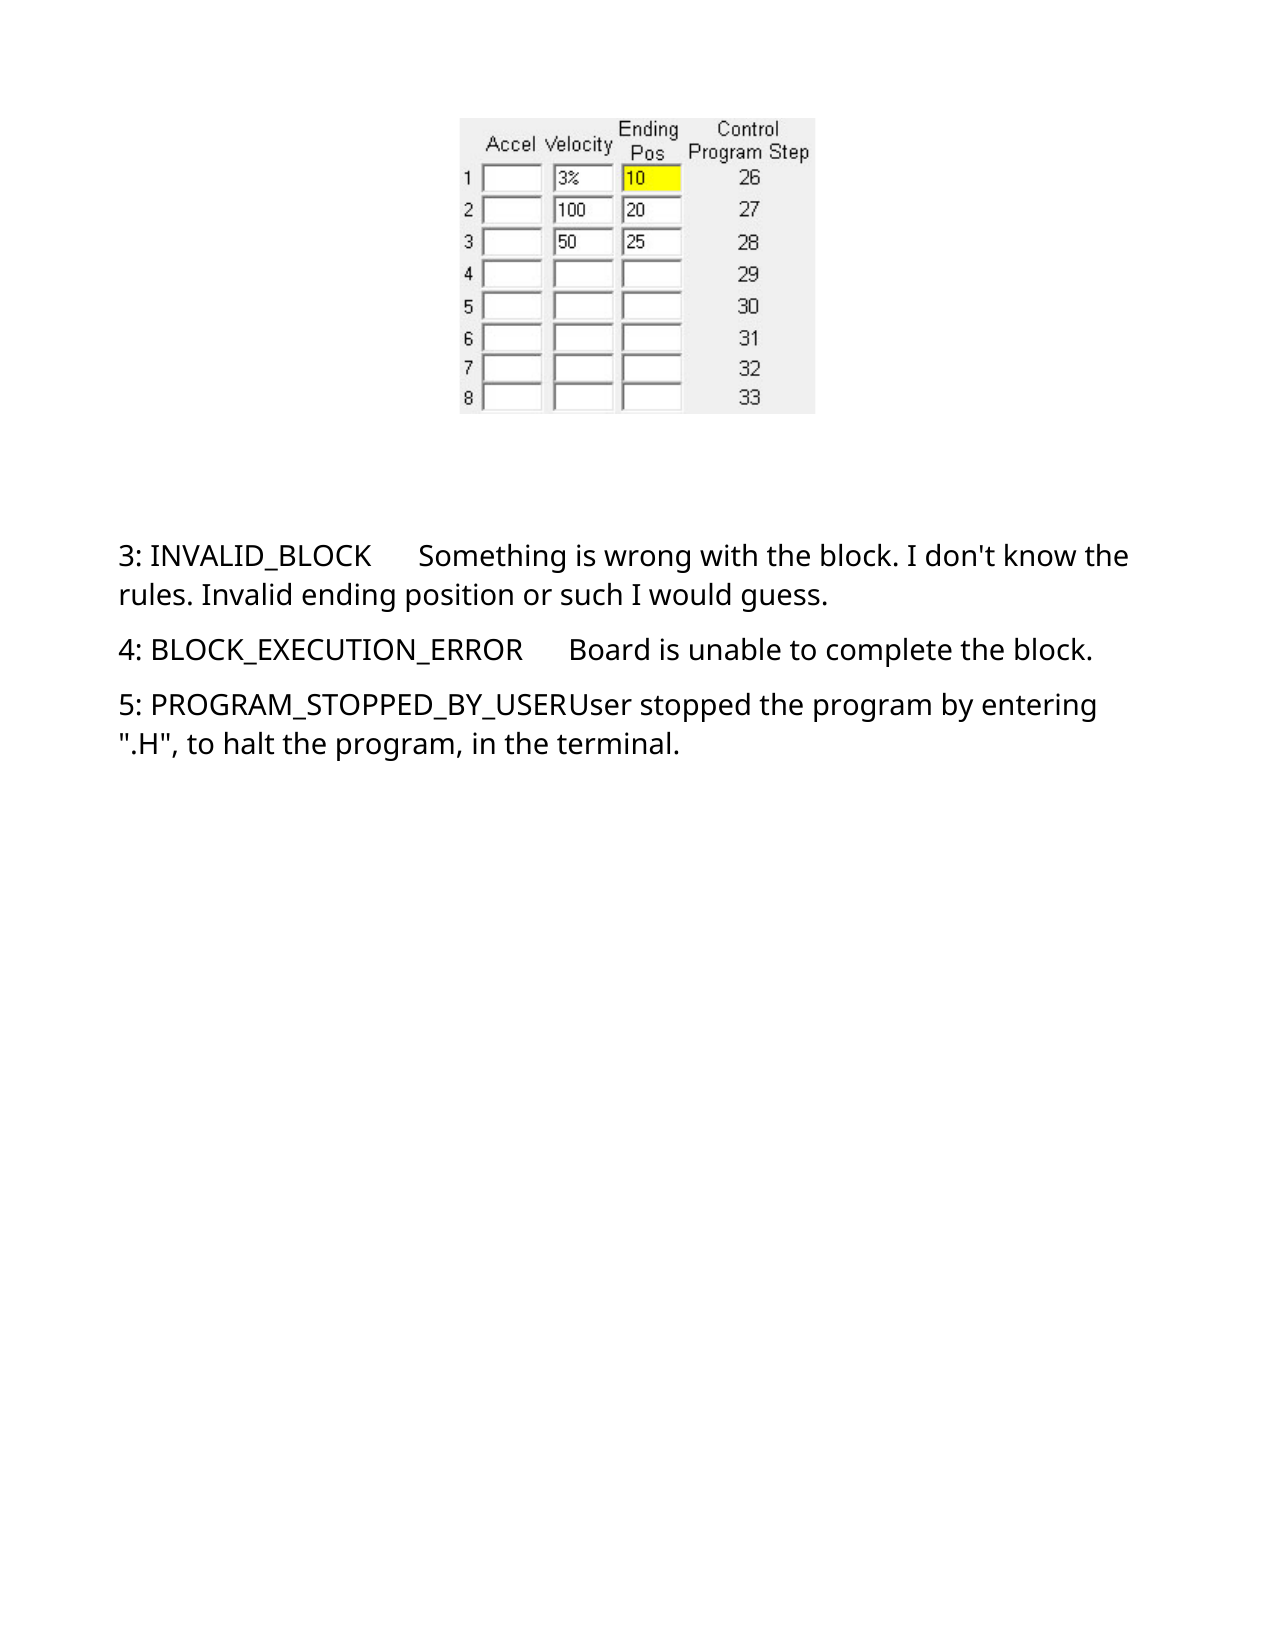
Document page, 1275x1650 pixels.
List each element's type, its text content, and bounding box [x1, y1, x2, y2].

picture [459, 118, 816, 414]
text 4: BLOCK_EXECUTION_ERROR Board is unable to complete the block. [118, 629, 1157, 669]
text 5: PROGRAM_STOPPED_BY_USER User stopped the program by entering ".H", to halt the program, in the terminal. [118, 684, 1157, 763]
text 3: INVALID_BLOCK Something is wrong with the block. I don't know the rules. Invalid ending position or such I would guess. [118, 535, 1157, 614]
